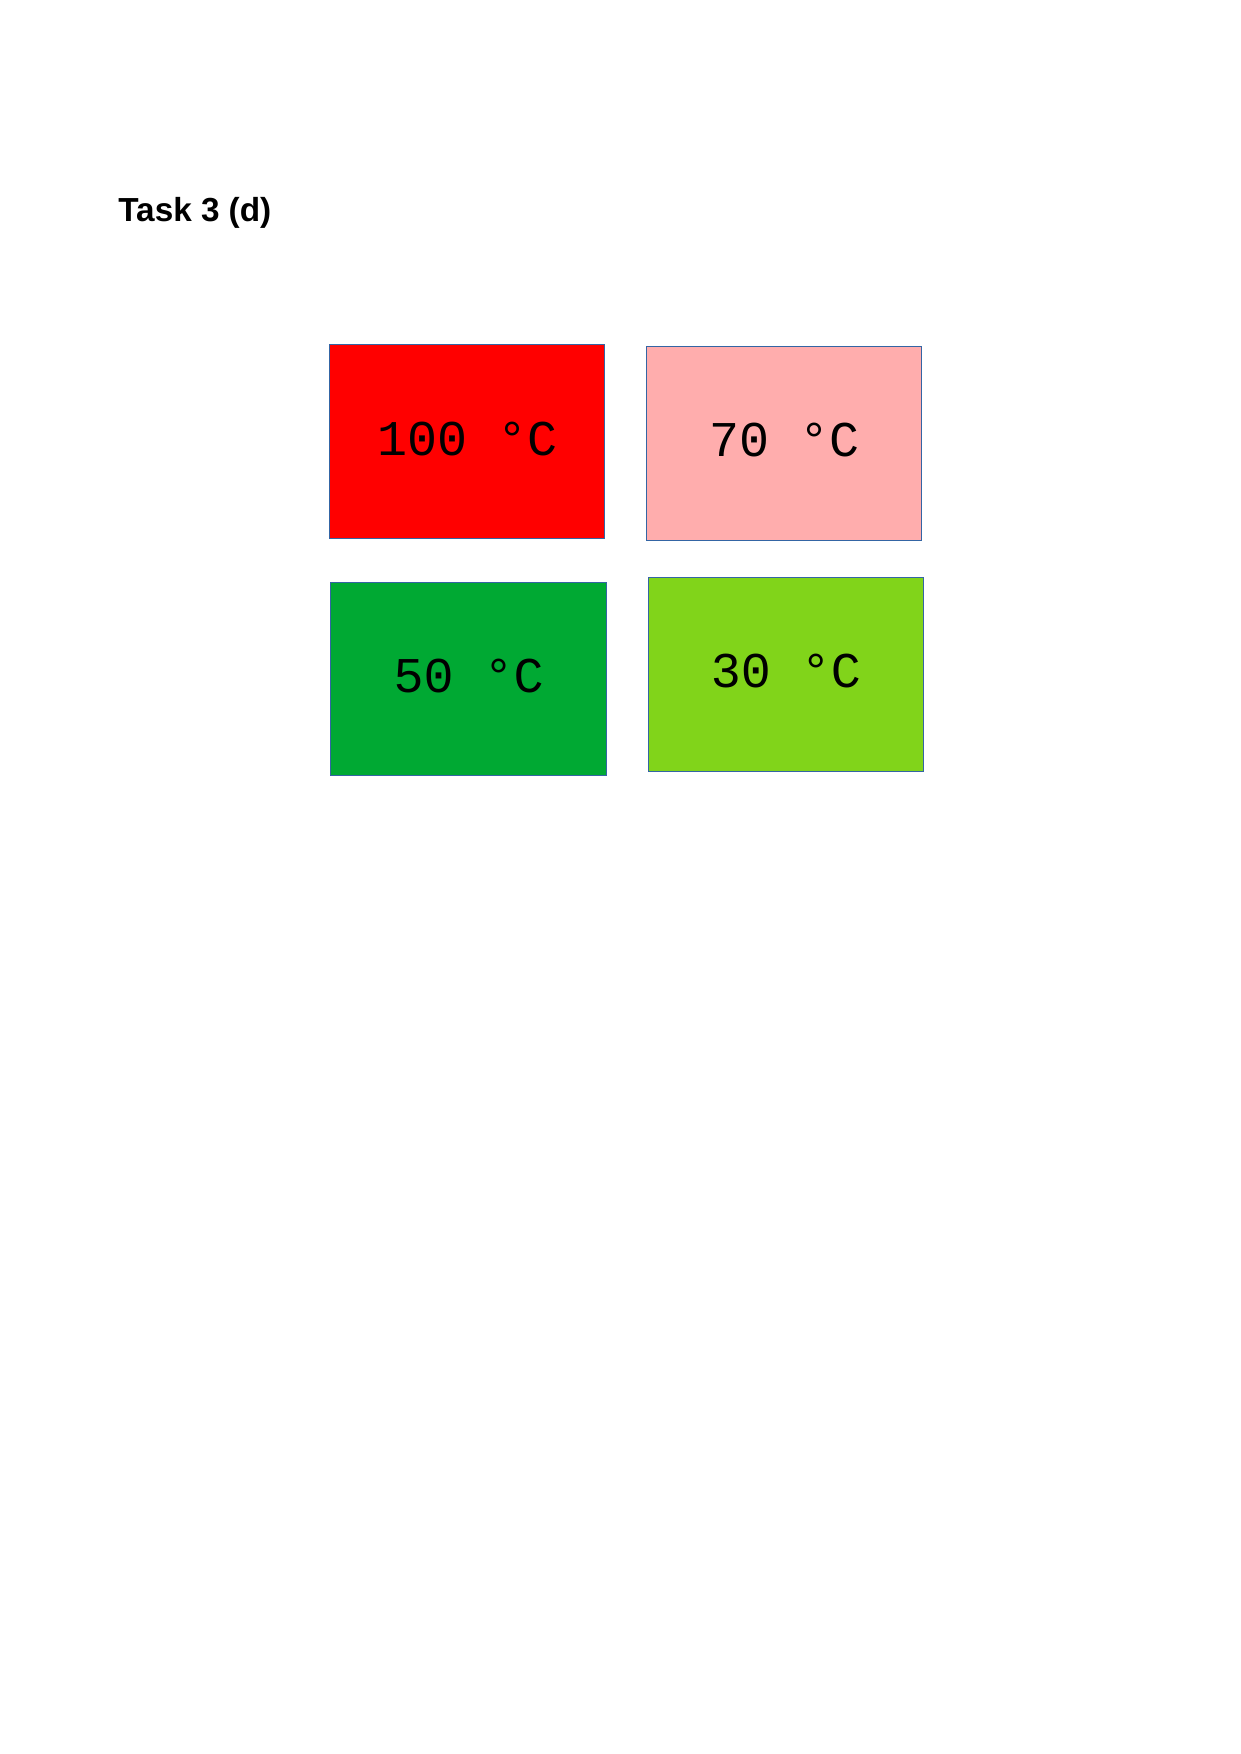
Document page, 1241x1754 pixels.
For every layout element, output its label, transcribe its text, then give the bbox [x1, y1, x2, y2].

subtitle Task 3 (d) [118, 190, 1122, 228]
